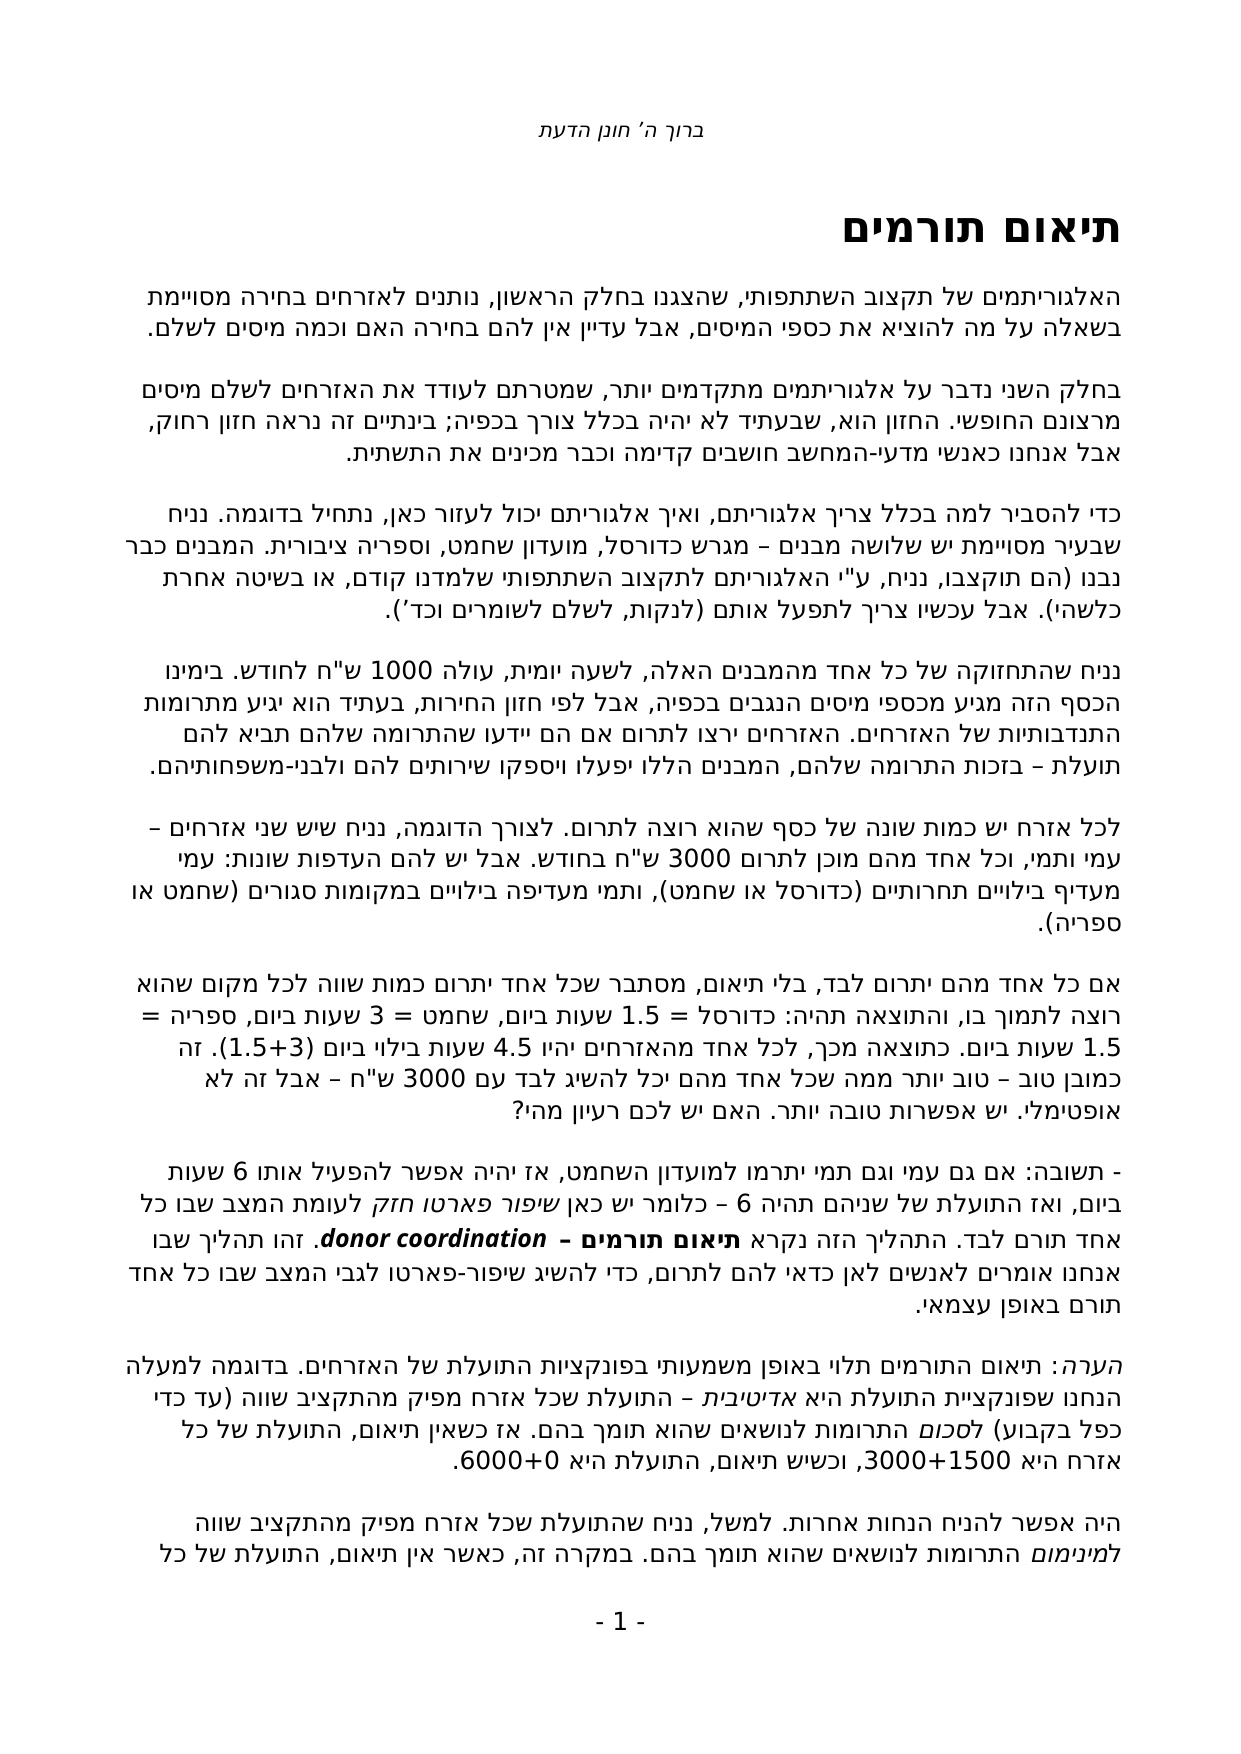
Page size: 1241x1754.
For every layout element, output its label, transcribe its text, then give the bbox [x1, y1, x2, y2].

text לכל אזרח יש כמות שונה של כסף שהוא רוצה לתרום. לצורך הדוגמה, נניח שיש שני אזרחים – עמי ותמי, וכל אחד מהם מוכן לתרום 3000 ש"ח בחודש. אבל יש להם העדפות שונות: עמי מעדיף בילויים תחרותיים (כדורסל או שחמט), ותמי מעדיפה בילויים במקומות סגורים (שחמט או ספריה). [118, 813, 1122, 940]
text בחלק השני נדבר על אלגוריתמים מתקדמים יותר, שמטרתם לעודד את האזרחים לשלם מיסים מרצונם החופשי. החזון הוא, שבעתיד לא יהיה בכלל צורך בכפיה; בינתיים זה נראה חזון רחוק, אבל אנחנו כאנשי מדעי-המחשב חושבים קדימה וכבר מכינים את התשתית. [118, 375, 1122, 470]
text נניח שהתחזוקה של כל אחד מהמבנים האלה, לשעה יומית, עולה 1000 ש"ח לחודש. בימינו הכסף הזה מגיע מכספי מיסים הנגבים בכפיה, אבל לפי חזון החירות, בעתיד הוא יגיע מתרומות התנדבותיות של האזרחים. האזרחים ירצו לתרום אם הם יידעו שהתרומה שלהם תביא להם תועלת – בזכות התרומה שלהם, המבנים הללו יפעלו ויספקו שירותים להם ולבני-משפחותיהם. [118, 656, 1122, 783]
text האלגוריתמים של תקצוב השתתפותי, שהצגנו בחלק הראשון, נותנים לאזרחים בחירה מסויימת בשאלה על מה להוציא את כספי המיסים, אבל עדיין אין להם בחירה האם וכמה מיסים לשלם. [118, 282, 1122, 345]
text כדי להסביר למה בכלל צריך אלגוריתם, ואיך אלגוריתם יכול לעזור כאן, נתחיל בדוגמה. נניח שבעיר מסויימת יש שלושה מבנים – מגרש כדורסל, מועדון שחמט, וספריה ציבורית. המבנים כבר נבנו (הם תוקצבו, נניח, ע"י האלגוריתם לתקצוב השתתפותי שלמדנו קודם, או בשיטה אחרת כלשהי). אבל עכשיו צריך לתפעל אותם (לנקות, לשלם לשומרים וכד’). [118, 499, 1122, 627]
subtitle תיאום תורמים [118, 201, 1122, 252]
text הערה: תיאום התורמים תלוי באופן משמעותי בפונקציות התועלת של האזרחים. בדוגמה למעלה הנחנו שפונקציית התועלת היא אדיטיבית – התועלת שכל אזרח מפיק מהתקציב שווה (עד כדי כפל בקבוע) לסכום התרומות לנושאים שהוא תומך בהם. אז כשאין תיאום, התועלת של כל אזרח היא 3000+1500, וכשיש תיאום, התועלת היא 6000+0. [118, 1351, 1122, 1478]
text היה אפשר להניח הנחות אחרות. למשל, נניח שהתועלת שכל אזרח מפיק מהתקציב שווה למינימום התרומות לנושאים שהוא תומך בהם. במקרה זה, כאשר אין תיאום, התועלת של כל אזרח שווה ל 1500 (מינימום בין 1500 ל-3000). כשיש תיאום, התיאום כאן יתבצע בצורה שונה: התיאום ימליץ לעמי לתרום 2000 לכדורסל ו-1000 לשחמט, ולתמי לתרום 1000 לשחמט ו-2000 לספריה. במצב זה התועלת של כל אזרח תהיה 2000, כי כל אחד משני הנושאים שהוא תומך בהם מקבל תקציב של 2000. גם כאן, התיאום מביא לשיפור פארטו חזק לעומת מצב של חוסר-תיאום. [118, 1508, 1122, 1571]
text אם כל אחד מהם יתרום לבד, בלי תיאום, מסתבר שכל אחד יתרום כמות שווה לכל מקום שהוא רוצה לתמוך בו, והתוצאה תהיה: כדורסל = 1.5 שעות ביום, שחמט = 3 שעות ביום, ספריה = 1.5 שעות ביום. כתוצאה מכך, לכל אחד מהאזרחים יהיו 4.5 שעות בילוי ביום (1.5+3). זה כמובן טוב – טוב יותר ממה שכל אחד מהם יכל להשיג לבד עם 3000 ש"ח – אבל זה לא אופטימלי. יש אפשרות טובה יותר. האם יש לכם רעיון מהי? [118, 969, 1122, 1128]
text - תשובה: אם גם עמי וגם תמי יתרמו למועדון השחמט, אז יהיה אפשר להפעיל אותו 6 שעות ביום, ואז התועלת של שניהם תהיה 6 – כלומר יש כאן שיפור פארטו חזק לעומת המצב שבו כל אחד תורם לבד. התהליך הזה נקרא תיאום תורמים – donor coordination. זהו תהליך שבו אנחנו אומרים לאנשים לאן כדאי להם לתרום, כדי להשיג שיפור-פארטו לגבי המצב שבו כל אחד תורם באופן עצמאי. [118, 1158, 1122, 1322]
